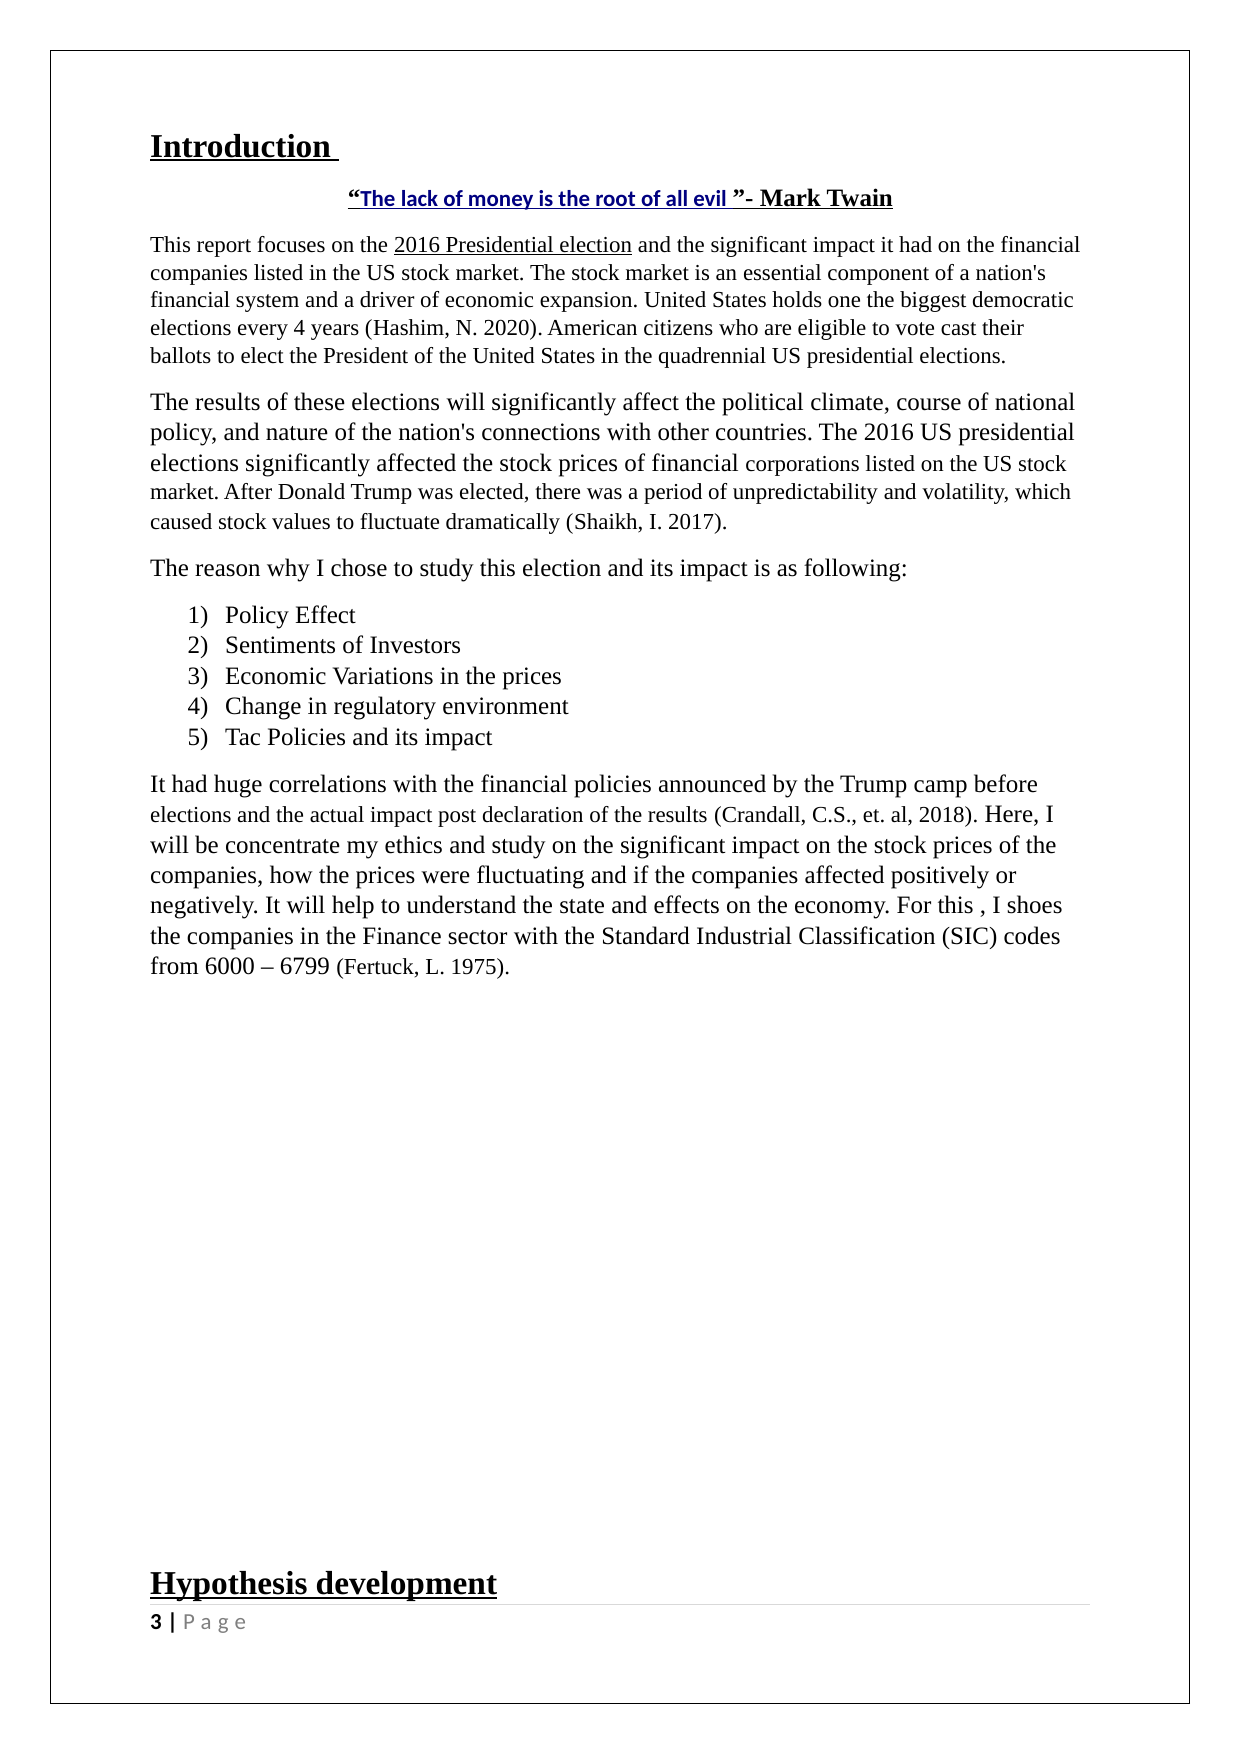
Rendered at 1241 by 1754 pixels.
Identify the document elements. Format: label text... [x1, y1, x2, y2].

text The results of these elections will significantly affect the political climate, course of national policy, and nature of the nation's connections with other countries. The 2016 US presidential elections significantly affected the stock prices of financial corporations listed on the US stock market. After Donald Trump was elected, there was a period of unpredictability and volatility, which caused stock values to fluctuate dramatically (Shaikh, I. 2017). [150, 387, 1090, 535]
text This report focuses on the 2016 Presidential election and the significant impact it had on the financial companies listed in the US stock market. The stock market is an essential component of a nation's financial system and a driver of economic expansion. United States holds one the biggest democratic elections every 4 years (Hashim, N. 2020). American citizens who are eligible to vote cast their ballots to elect the President of the United States in the quadrennial US presidential elections. [150, 231, 1090, 369]
list Sentiments of Investors [187, 631, 1090, 659]
text Introduction [150, 126, 1090, 164]
text Hypothesis development [150, 1563, 1090, 1602]
list Tac Policies and its impact [187, 722, 1090, 751]
list Change in regulatory environment [187, 691, 1090, 720]
text It had huge correlations with the financial policies announced by the Trump camp before elections and the actual impact post declaration of the results (Crandall, C.S., et. al, 2018). Here, I will be concentrate my ethics and study on the significant impact on the stock prices of the companies, how the prices were fluctuating and if the companies affected positively or negatively. It will help to understand the state and effects on the economy. For this , I shoes the companies in the Finance sector with the Standard Industrial Classification (SIC) codes from 6000 – 6799 (Fertuck, L. 1975). [150, 769, 1090, 980]
list Economic Variations in the prices [187, 661, 1090, 690]
text The reason why I chose to study this election and its impact is as following: [150, 553, 1090, 582]
text “The lack of money is the root of all evil ”- Mark Twain [150, 183, 1090, 212]
list Policy Effect [187, 600, 1090, 629]
